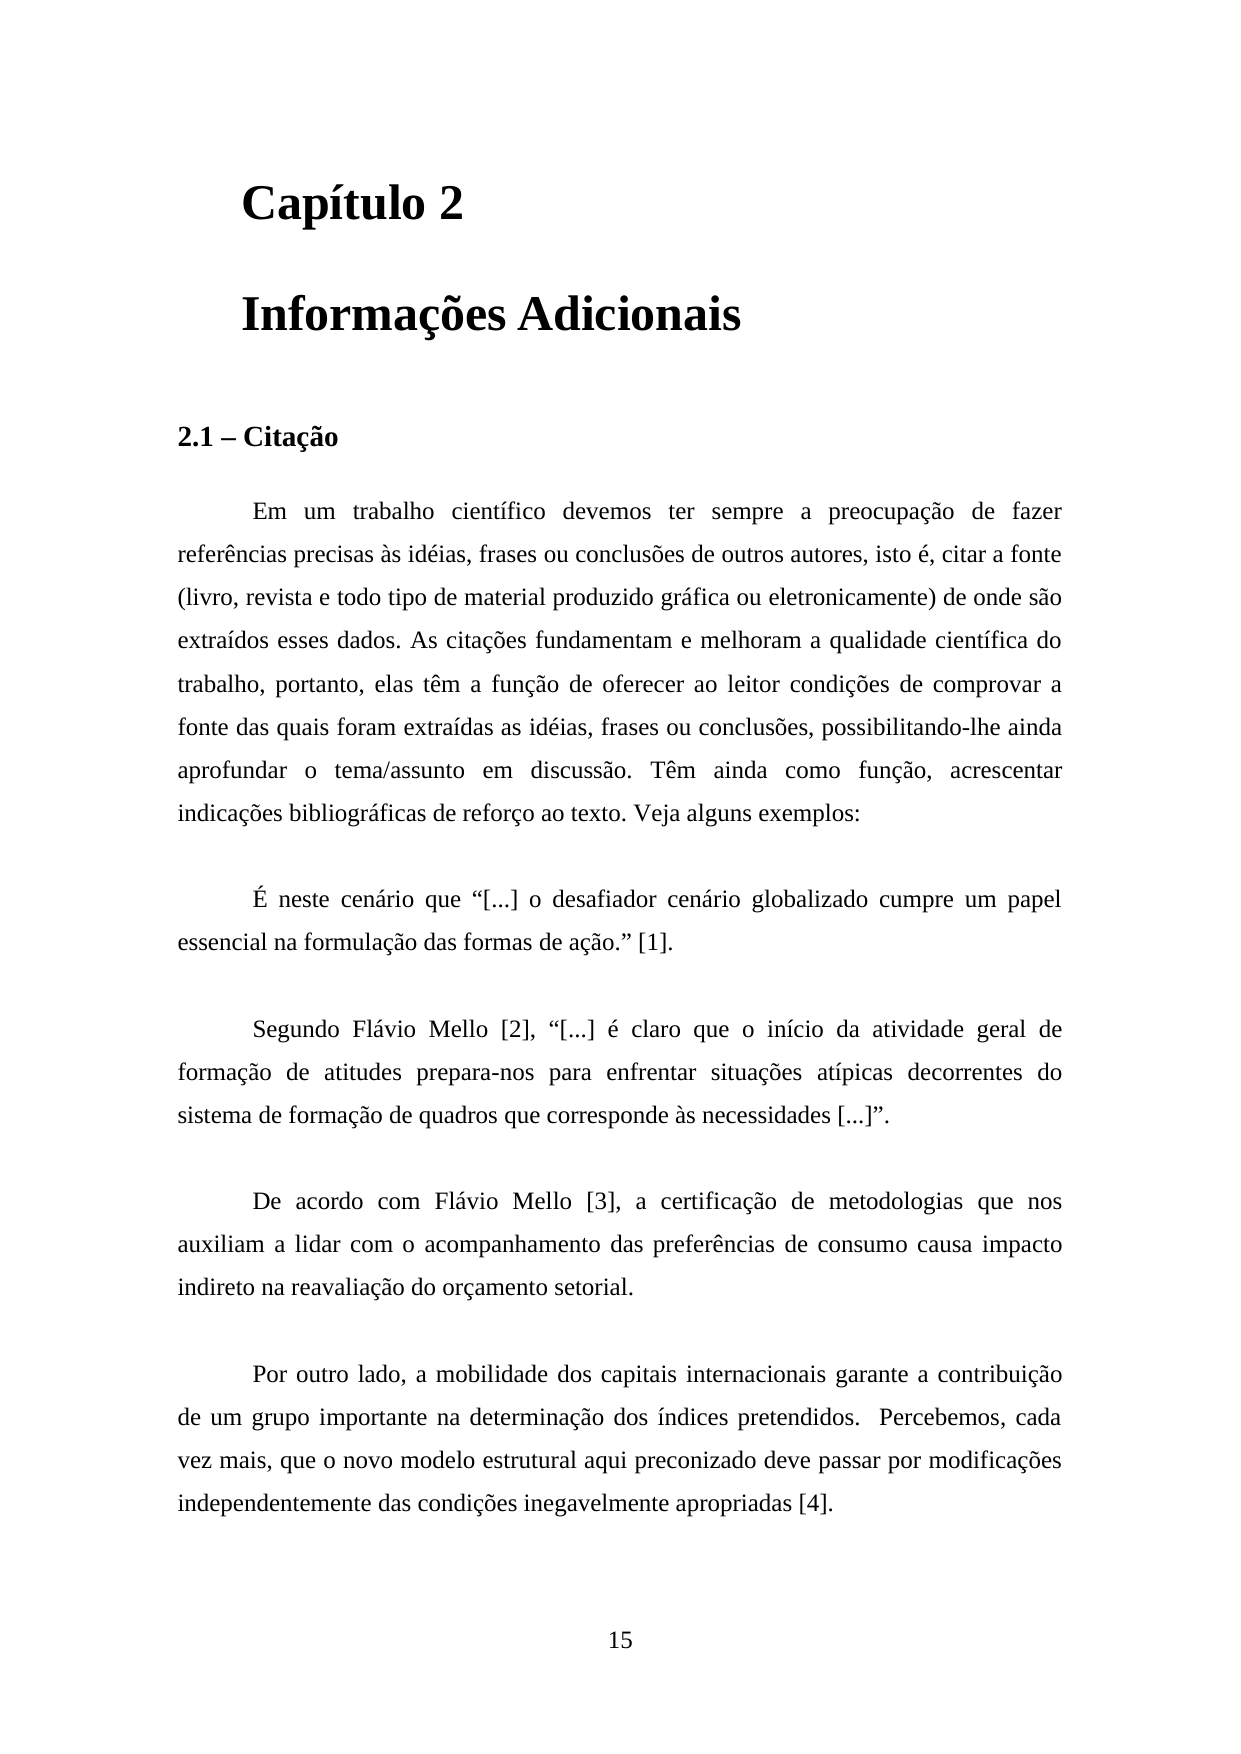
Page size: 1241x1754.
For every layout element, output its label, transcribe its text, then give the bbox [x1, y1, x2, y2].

subtitle Capítulo 2 [203, 173, 1063, 230]
text 2.1 – Citação [177, 419, 1063, 453]
text Por outro lado, a mobilidade dos capitais internacionais garante a contribuição de um grupo importante na determinação dos índices pretendidos. Percebemos, cada vez mais, que o novo modelo estrutural aqui preconizado deve passar por modificações independentemente das condições inegavelmente apropriadas [4]. [177, 1359, 1063, 1517]
text Segundo Flávio Mello [2], “[...] é claro que o início da atividade geral de formação de atitudes prepara-nos para enfrentar situações atípicas decorrentes do sistema de formação de quadros que corresponde às necessidades [...]”. [177, 1014, 1063, 1129]
text Em um trabalho científico devemos ter sempre a preocupação de fazer referências precisas às idéias, frases ou conclusões de outros autores, isto é, citar a fonte (livro, revista e todo tipo de material produzido gráfica ou eletronicamente) de onde são extraídos esses dados. As citações fundamentam e melhoram a qualidade científica do trabalho, portanto, elas têm a função de oferecer ao leitor condições de comprovar a fonte das quais foram extraídas as idéias, frases ou conclusões, possibilitando-lhe ainda aprofundar o tema/assunto em discussão. Têm ainda como função, acrescentar indicações bibliográficas de reforço ao texto. Veja alguns exemplos: [177, 496, 1063, 827]
text É neste cenário que “[...] o desafiador cenário globalizado cumpre um papel essencial na formulação das formas de ação.” [1]. [177, 884, 1063, 956]
text De acordo com Flávio Mello [3], a certificação de metodologias que nos auxiliam a lidar com o acompanhamento das preferências de consumo causa impacto indireto na reavaliação do orçamento setorial. [177, 1186, 1063, 1301]
subtitle Informações Adicionais [203, 284, 1063, 341]
